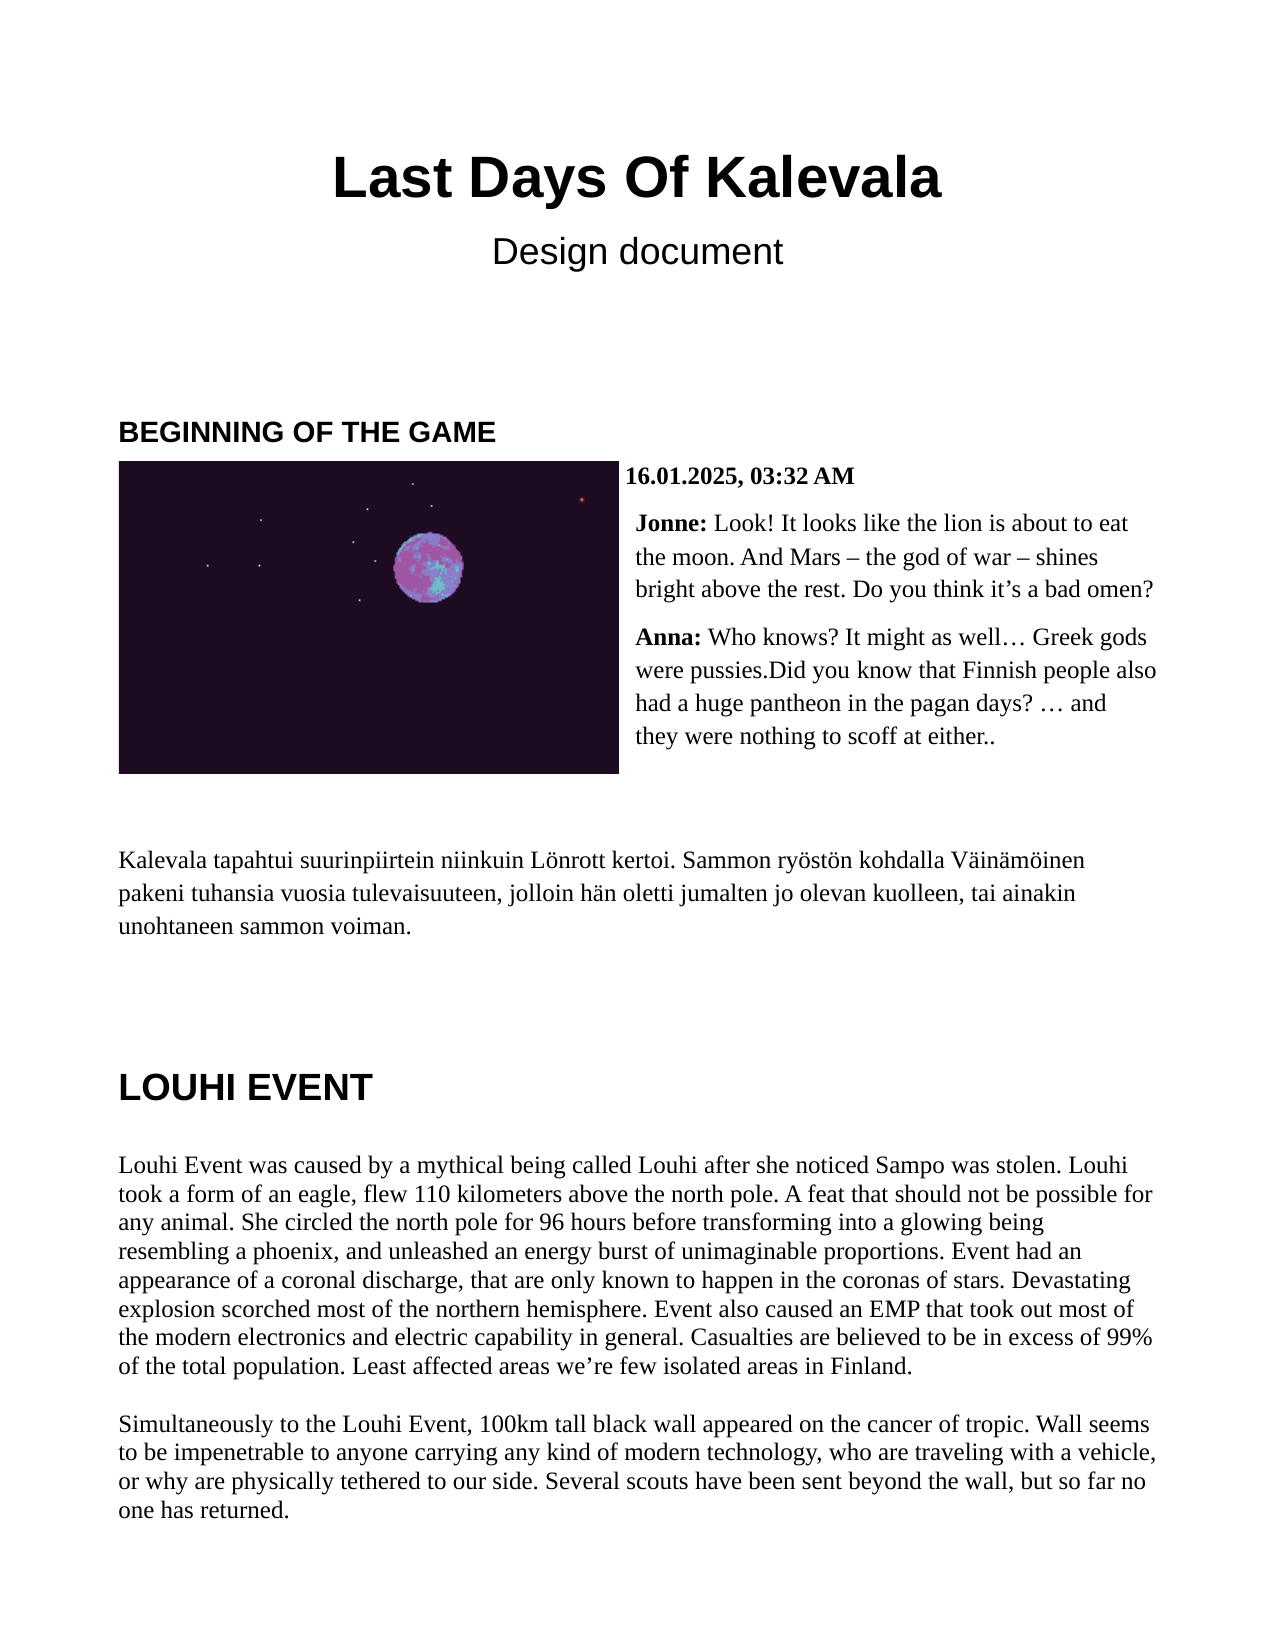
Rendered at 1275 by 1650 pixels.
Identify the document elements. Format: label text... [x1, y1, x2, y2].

subtitle BEGINNING OF THE GAME [118, 415, 1157, 448]
text 16.01.2025, 03:32 AM [619, 461, 1157, 490]
subtitle Design document [118, 229, 1157, 272]
title Last Days Of Kalevala [118, 143, 1157, 210]
text Anna: Who knows? It might as well… Greek gods were pussies.Did you know that Finnish people also had a huge pantheon in the pagan days? … and they were nothing to scoff at either.. [619, 622, 1157, 750]
picture [118, 461, 619, 774]
text Louhi Event was caused by a mythical being called Louhi after she noticed Sampo was stolen. Louhi took a form of an eagle, flew 110 kilometers above the north pole. A feat that should not be possible for any animal. She circled the north pole for 96 hours before transforming into a glowing being resembling a phoenix, and unleashed an energy burst of unimaginable proportions. Event had an appearance of a coronal discharge, that are only known to happen in the coronas of stars. Devastating explosion scorched most of the northern hemisphere. Event also caused an EMP that took out most of the modern electronics and electric capability in general. Casualties are believed to be in excess of 99% of the total population. Least affected areas we’re few isolated areas in Finland. Simultaneously to the Louhi Event, 100km tall black wall appeared on the cancer of tropic. Wall seems to be impenetrable to anyone carrying any kind of modern technology, who are traveling with a vehicle, or why are physically tethered to our side. Several scouts have been sent beyond the wall, but so far no one has returned. [118, 1150, 1157, 1524]
text Jonne: Look! It looks like the lion is about to eat the moon. And Mars – the god of war – shines bright above the rest. Do you think it’s a bad omen? [619, 508, 1157, 603]
subtitle LOUHI EVENT [118, 1065, 1157, 1109]
text Kalevala tapahtui suurinpiirtein niinkuin Lönrott kertoi. Sammon ryöstön kohdalla Väinämöinen pakeni tuhansia vuosia tulevaisuuteen, jolloin hän oletti jumalten jo olevan kuolleen, tai ainakin unohtaneen sammon voiman. [118, 845, 1157, 940]
